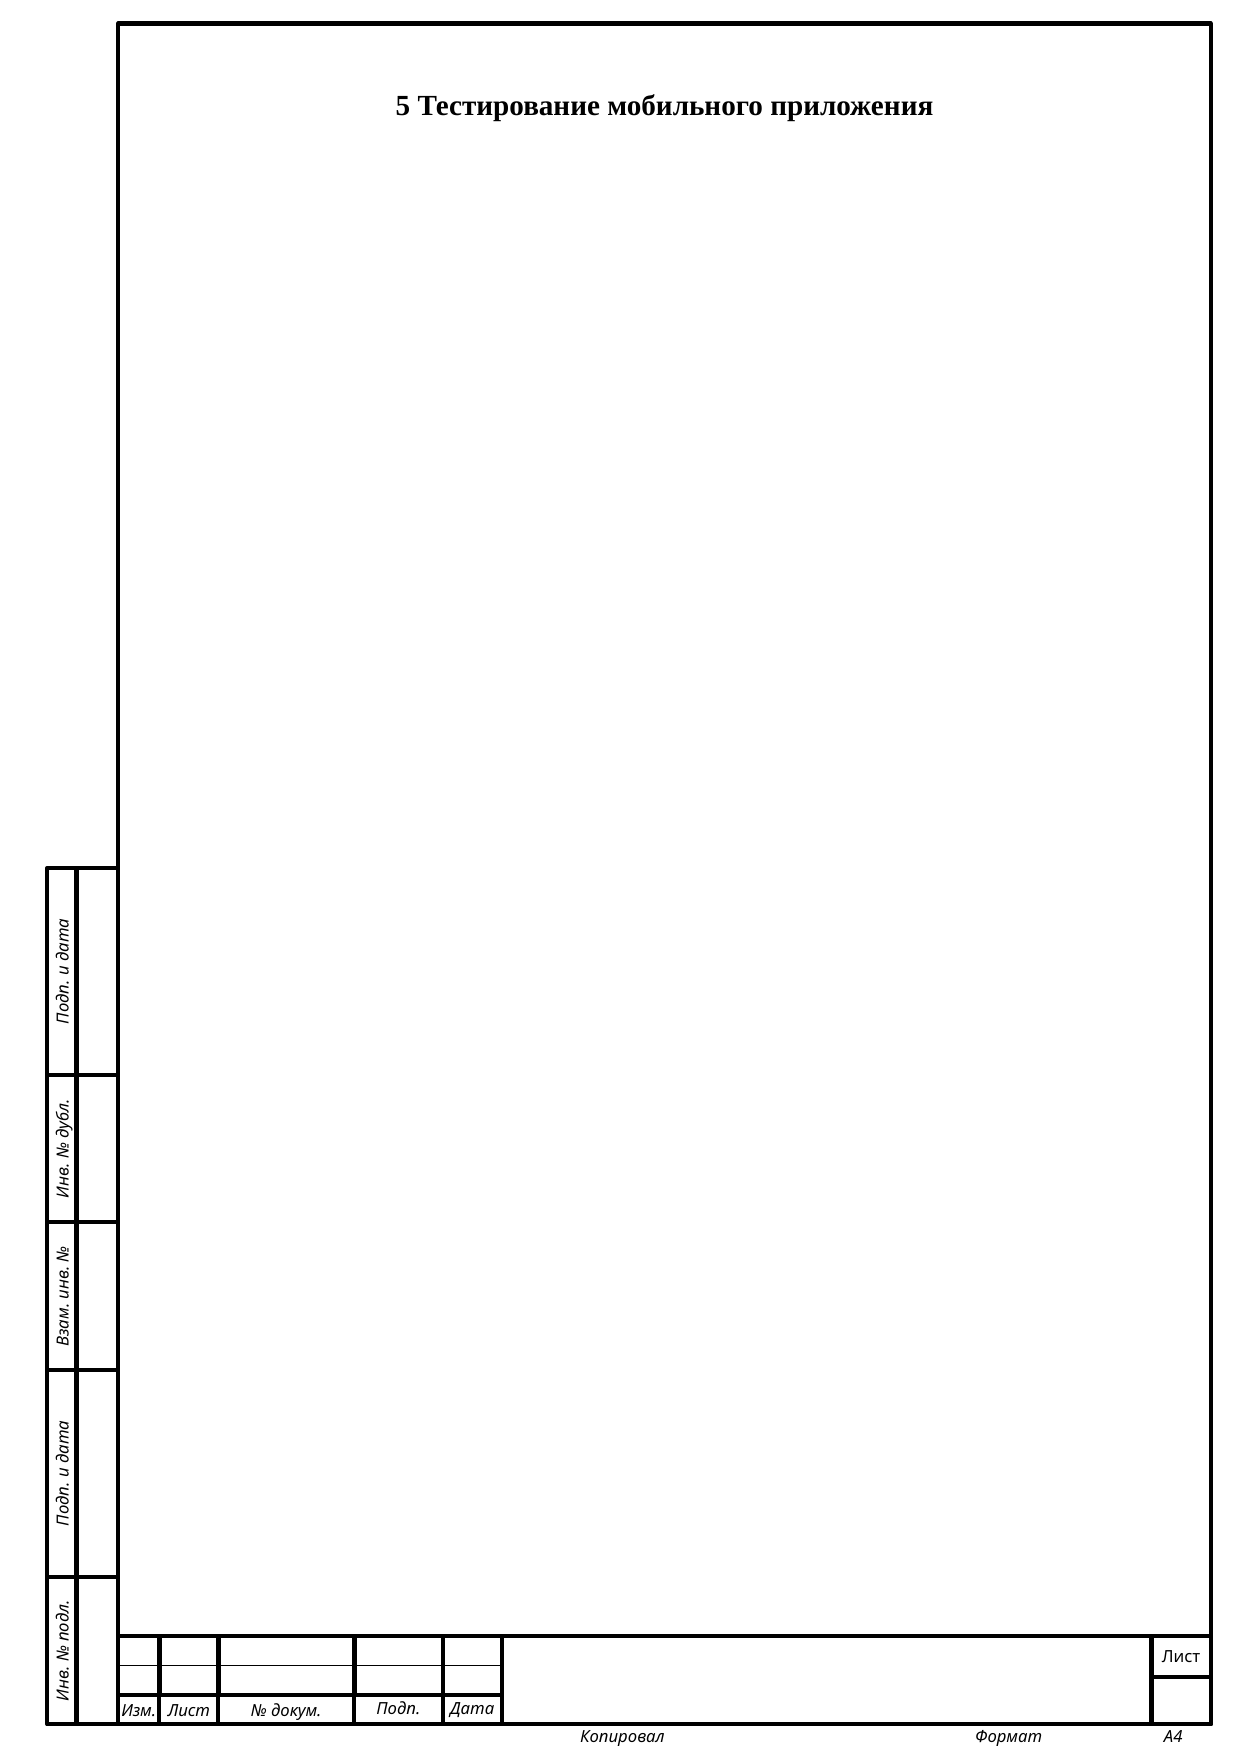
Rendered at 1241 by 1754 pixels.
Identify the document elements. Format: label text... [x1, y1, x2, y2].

subtitle Тестирование мобильного приложения [177, 88, 1152, 122]
